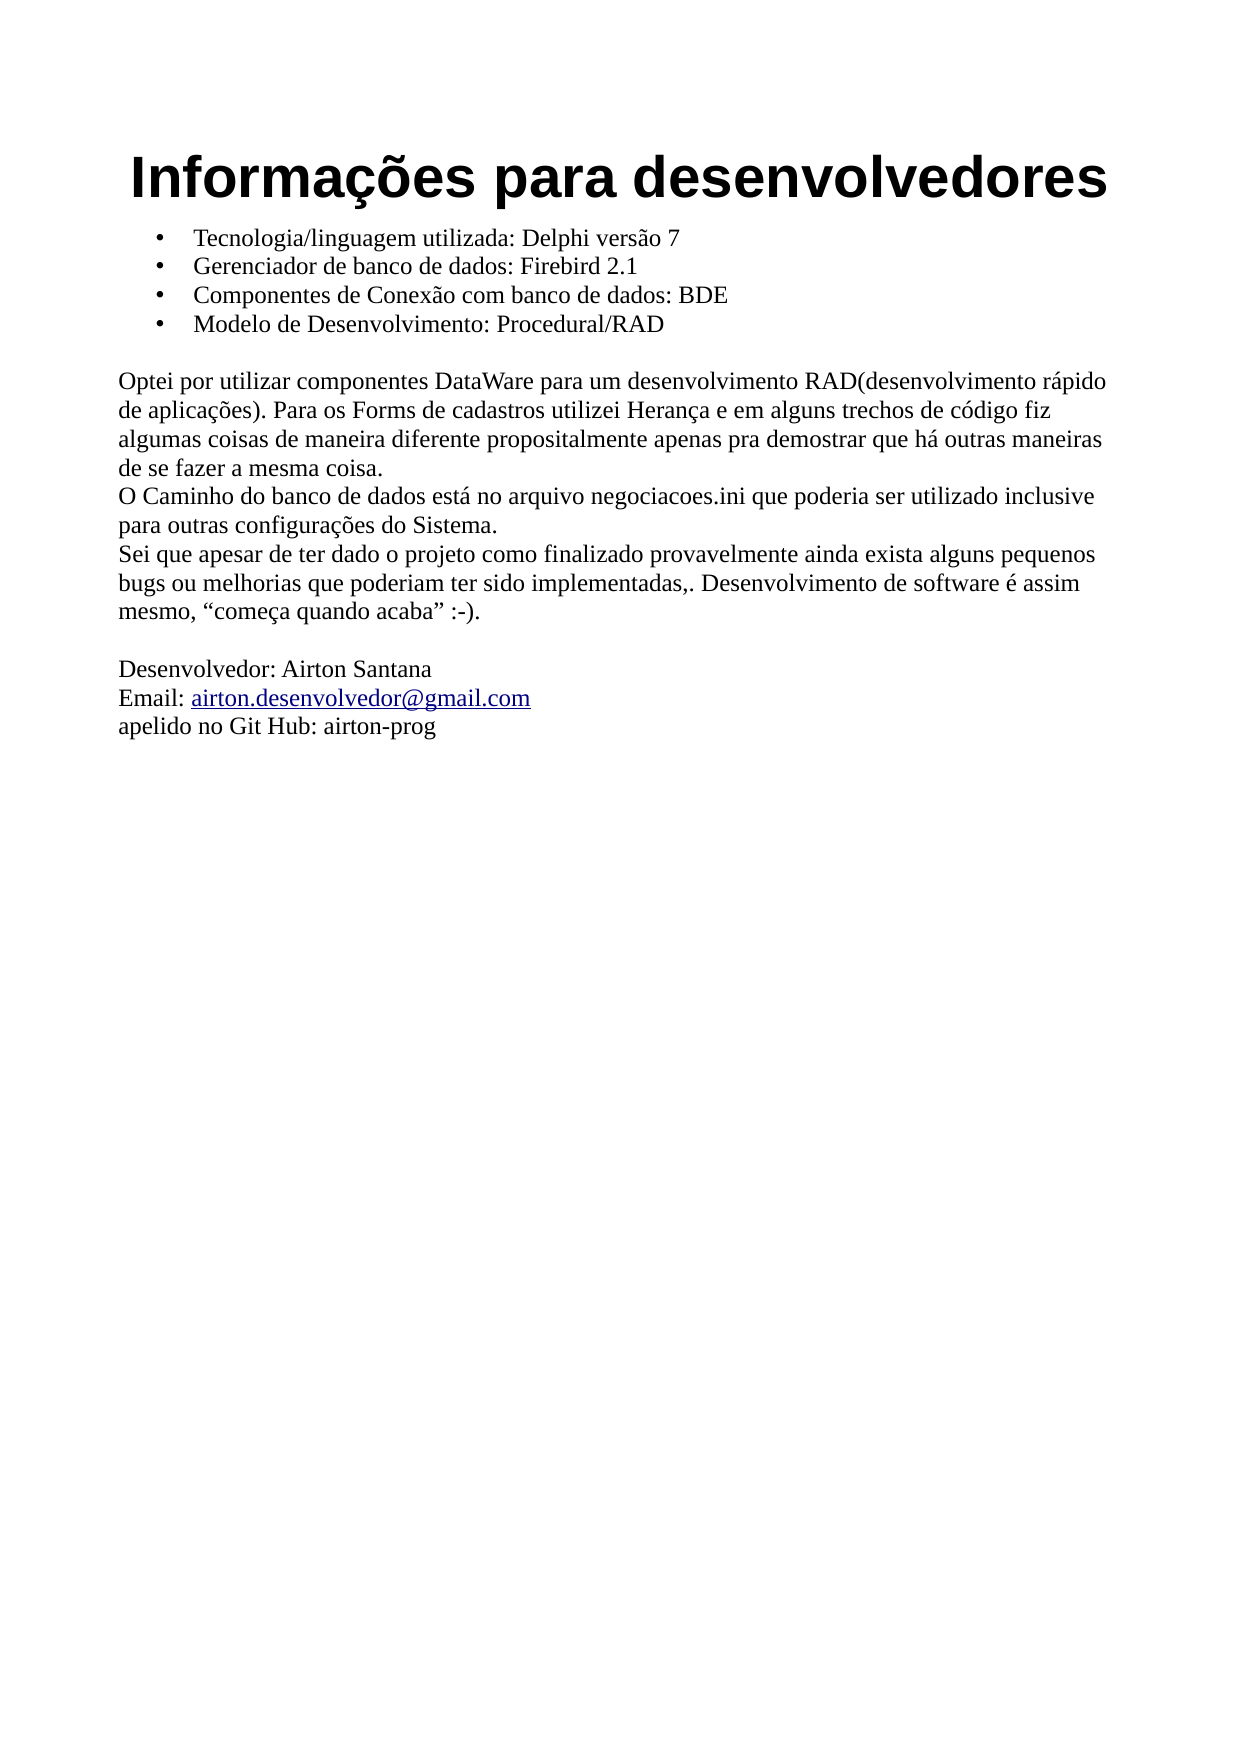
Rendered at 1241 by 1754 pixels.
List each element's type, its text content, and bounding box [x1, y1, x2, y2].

text Optei por utilizar componentes DataWare para um desenvolvimento RAD(desenvolvimento rápido de aplicações). Para os Forms de cadastros utilizei Herança e em alguns trechos de código fiz algumas coisas de maneira diferente propositalmente apenas pra demostrar que há outras maneiras de se fazer a mesma coisa. [118, 366, 1122, 481]
list Componentes de Conexão com banco de dados: BDE [156, 280, 1122, 309]
list Gerenciador de banco de dados: Firebird 2.1 [156, 251, 1122, 280]
text Sei que apesar de ter dado o projeto como finalizado provavelmente ainda exista alguns pequenos bugs ou melhorias que poderiam ter sido implementadas,. Desenvolvimento de software é assim mesmo, “começa quando acaba” :-). [118, 539, 1122, 625]
text Email: airton.desenvolvedor@gmail.com [118, 683, 1122, 711]
title Informações para desenvolvedores [118, 143, 1122, 210]
list Tecnologia/linguagem utilizada: Delphi versão 7 [156, 223, 1122, 251]
text O Caminho do banco de dados está no arquivo negociacoes.ini que poderia ser utilizado inclusive para outras configurações do Sistema. [118, 481, 1122, 539]
text Desenvolvedor: Airton Santana [118, 654, 1122, 683]
list Modelo de Desenvolvimento: Procedural/RAD [156, 309, 1122, 338]
text apelido no Git Hub: airton-prog [118, 711, 1122, 740]
